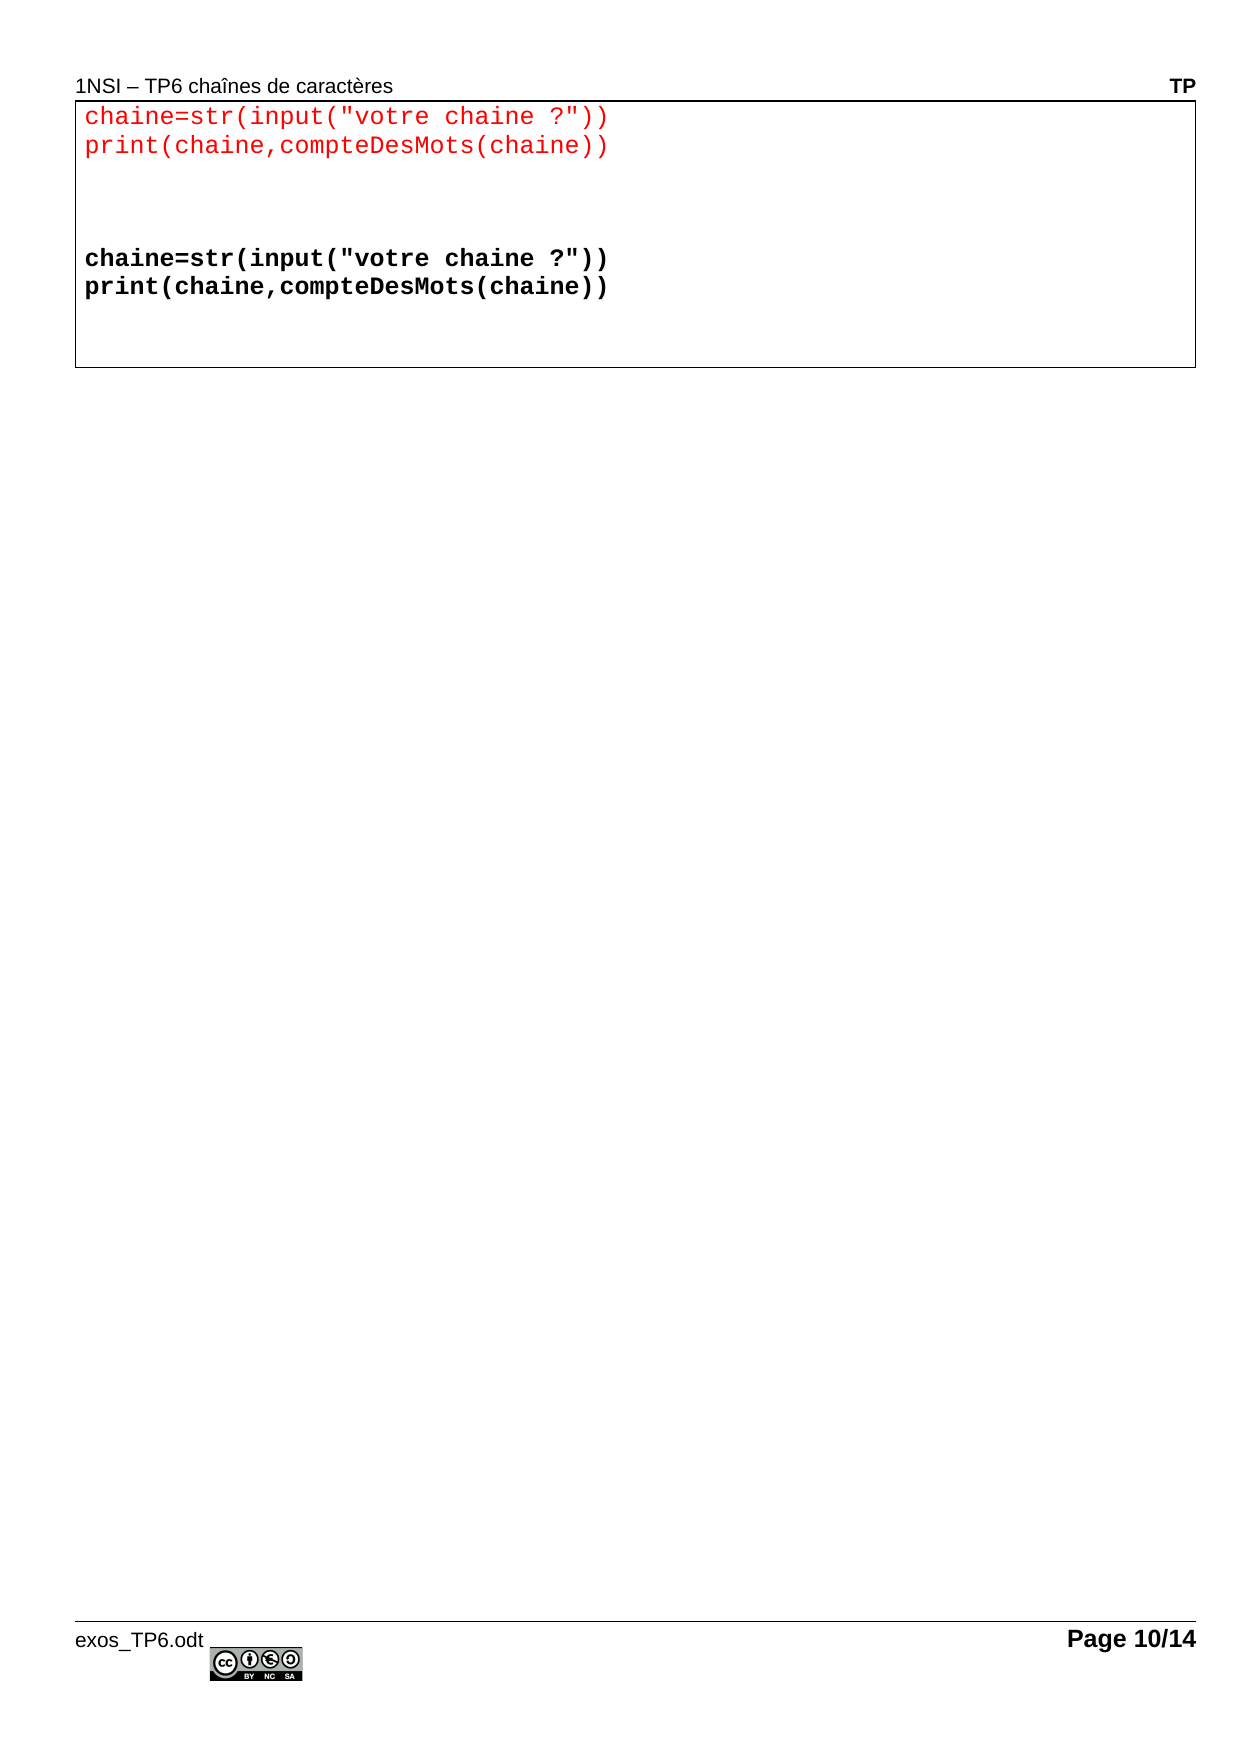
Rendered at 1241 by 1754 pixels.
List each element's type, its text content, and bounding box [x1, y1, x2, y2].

text chaine=str(input("votre chaine ?")) print(chaine,compteDesMots(chaine)) [76, 214, 1195, 367]
text chaine=str(input("votre chaine ?")) [76, 102, 1195, 129]
text print(chaine,compteDesMots(chaine)) [76, 129, 1195, 161]
picture [209, 1647, 303, 1681]
